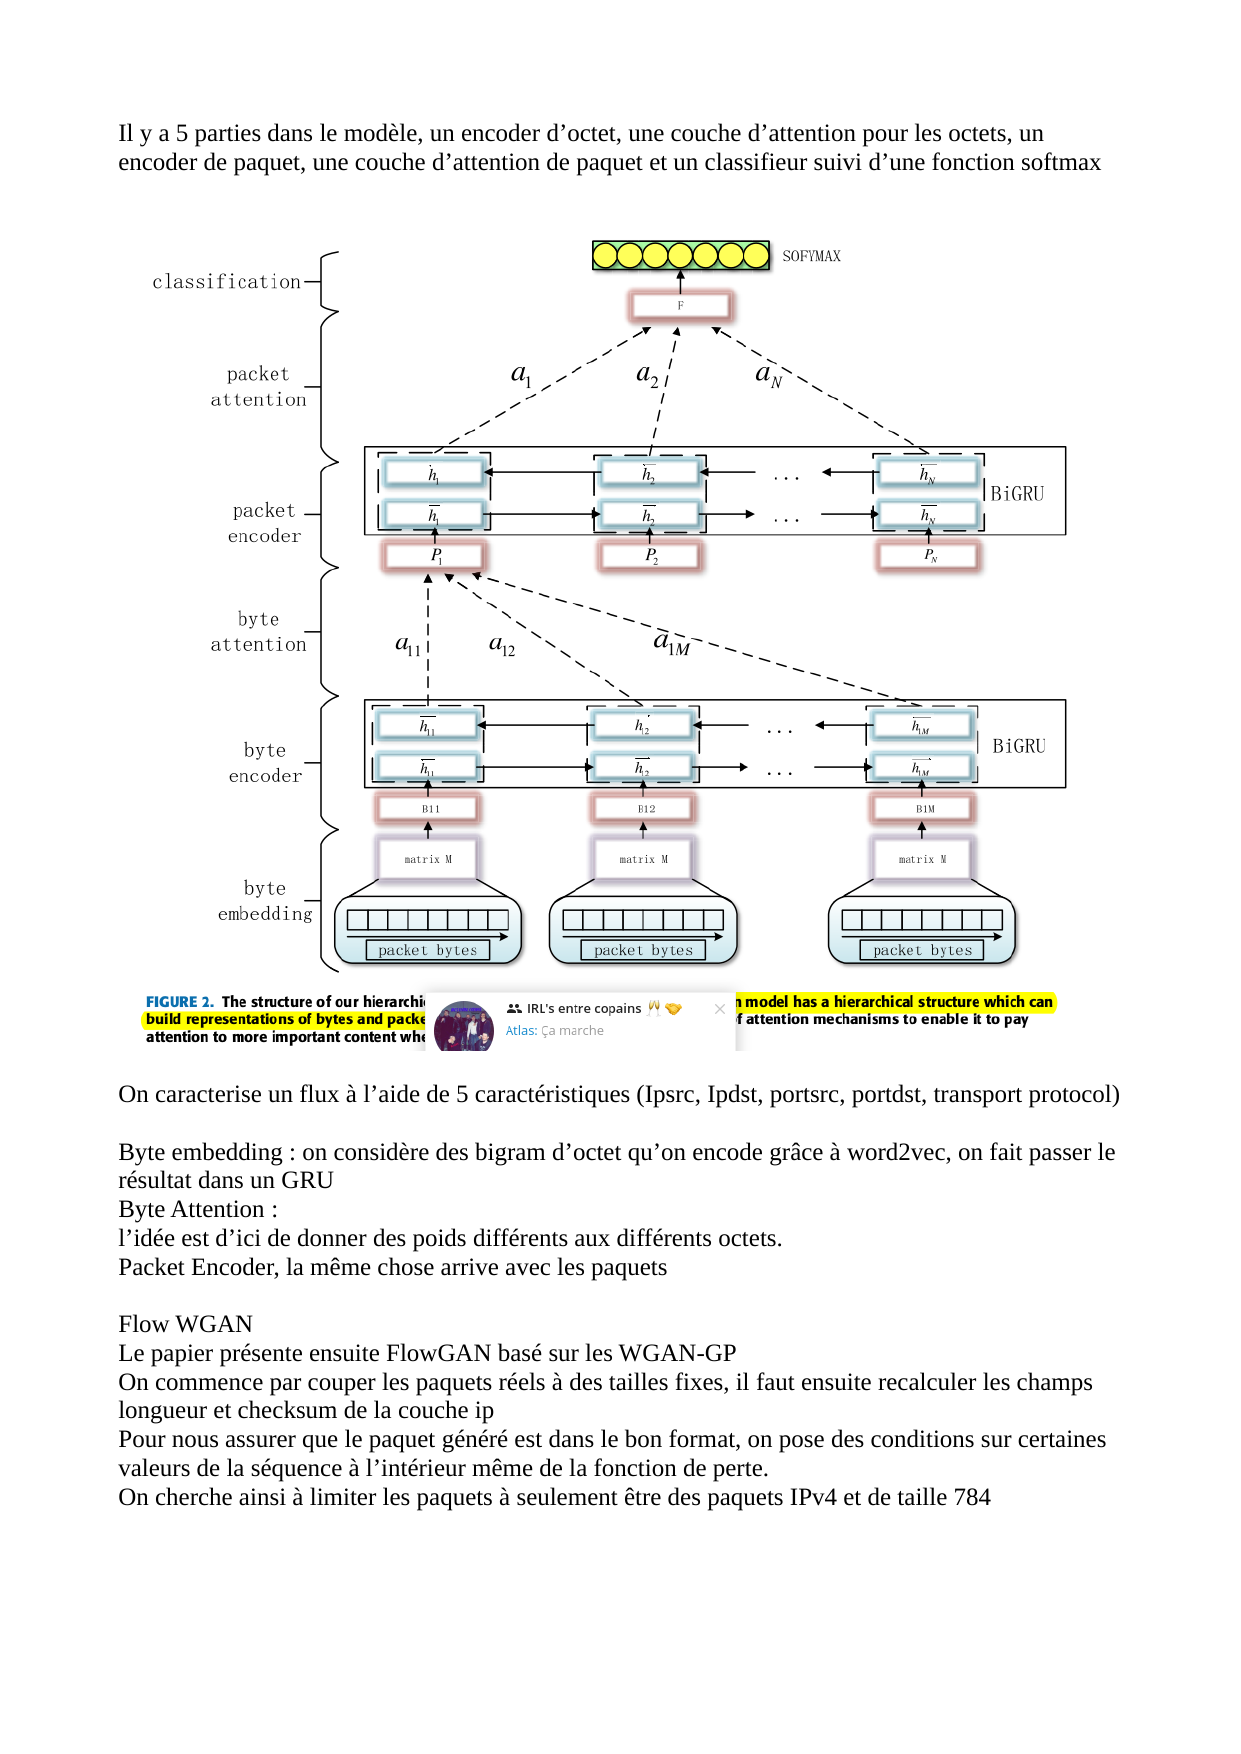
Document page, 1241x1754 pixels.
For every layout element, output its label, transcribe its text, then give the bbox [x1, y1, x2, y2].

text Byte embedding : on considère des bigram d’octet qu’on encode grâce à word2vec, on fait passer le résultat dans un GRU [118, 1137, 1122, 1194]
text Pour nous assurer que le paquet généré est dans le bon format, on pose des conditions sur certaines valeurs de la séquence à l’intérieur même de la fonction de perte. [118, 1424, 1122, 1482]
text Flow WGAN [118, 1309, 1122, 1338]
text l’idée est d’ici de donner des poids différents aux différents octets. [118, 1223, 1122, 1252]
text On commence par couper les paquets réels à des tailles fixes, il faut ensuite recalculer les champs longueur et checksum de la couche ip [118, 1367, 1122, 1424]
text Il y a 5 parties dans le modèle, un encoder d’octet, une couche d’attention pour les octets, un encoder de paquet, une couche d’attention de paquet et un classifieur suivi d’une fonction softmax [118, 118, 1122, 176]
text Le papier présente ensuite FlowGAN basé sur les WGAN-GP [118, 1338, 1122, 1367]
text On caracterise un flux à l’aide de 5 caractéristiques (Ipsrc, Ipdst, portsrc, portdst, transport protocol) [118, 1079, 1122, 1108]
text On cherche ainsi à limiter les paquets à seulement être des paquets IPv4 et de taille 784 [118, 1482, 1122, 1510]
text Packet Encoder, la même chose arrive avec les paquets [118, 1252, 1122, 1280]
text Byte Attention : [118, 1194, 1122, 1223]
picture [107, 191, 1112, 1051]
